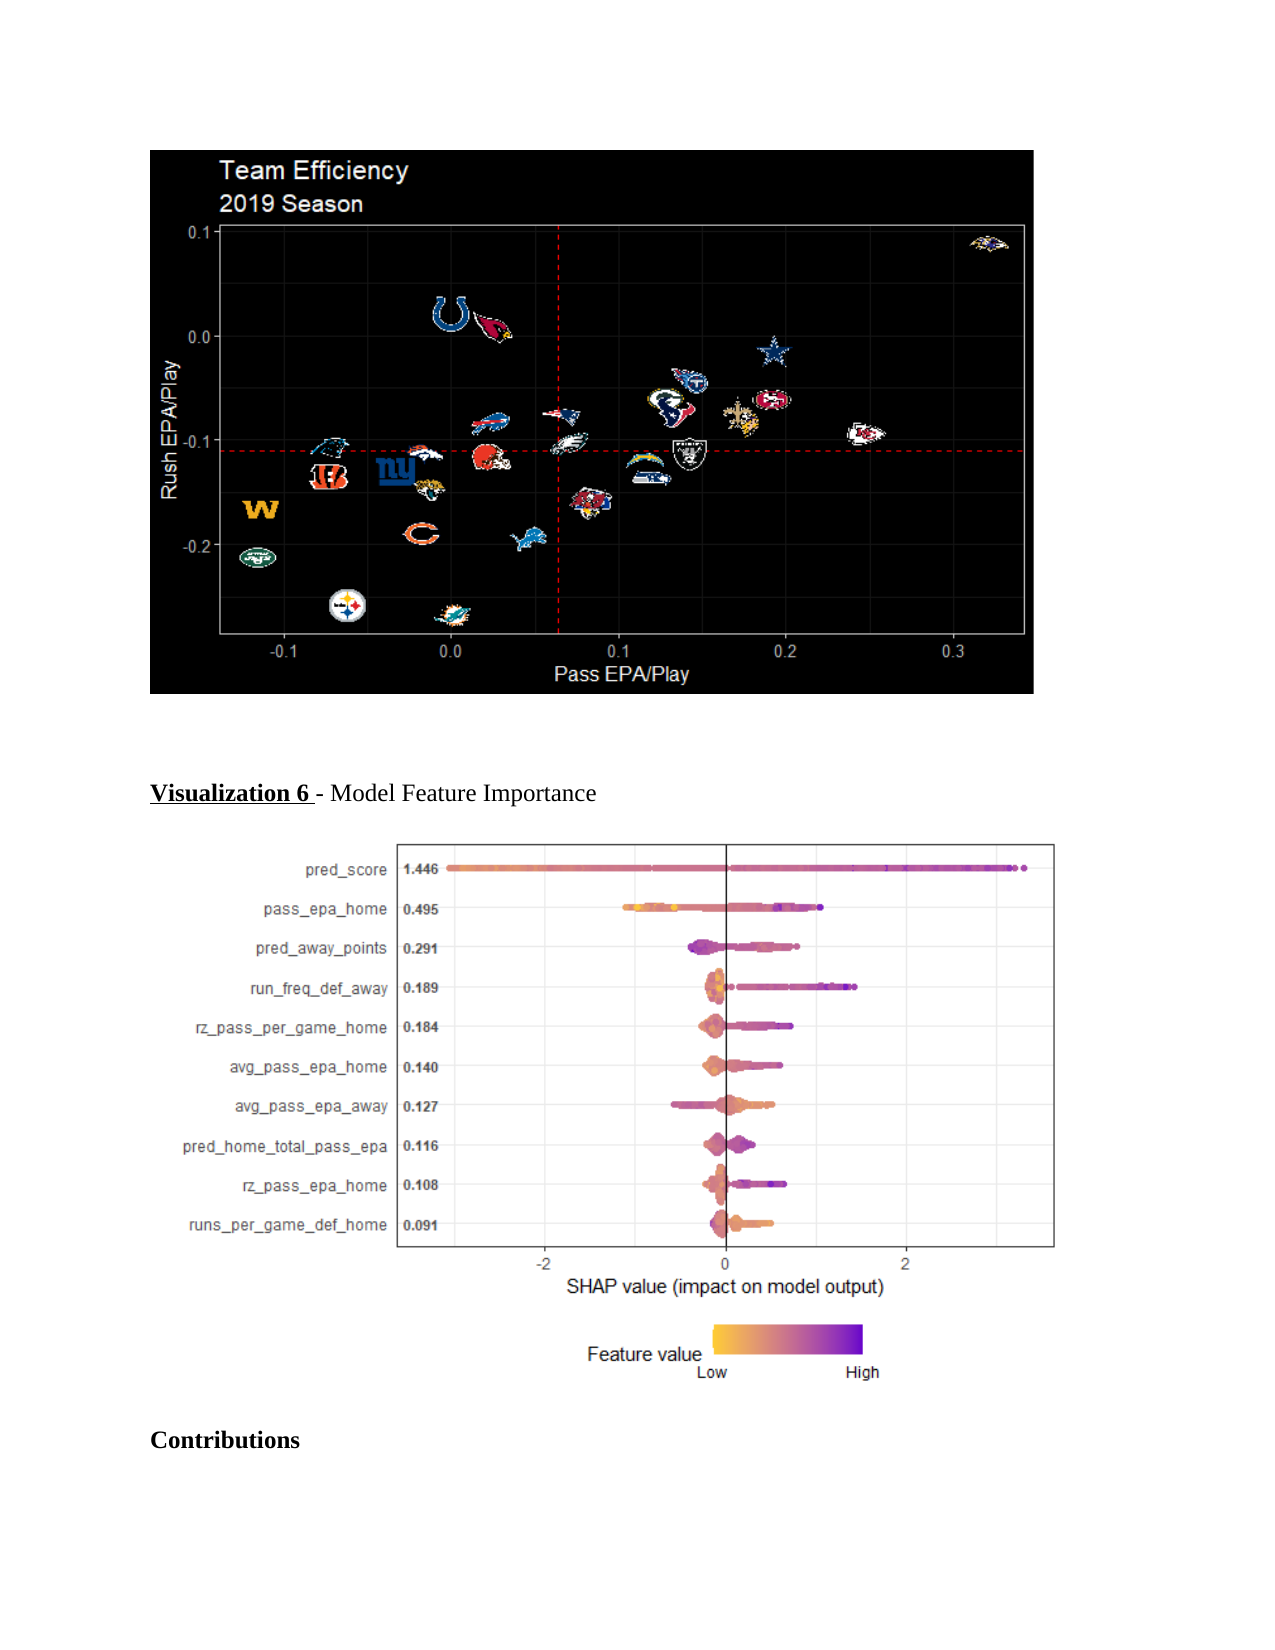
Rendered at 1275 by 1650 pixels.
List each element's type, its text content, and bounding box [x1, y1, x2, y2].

picture [150, 835, 1064, 1399]
picture [150, 150, 1034, 694]
text Visualization 6 - Model Feature Importance [150, 778, 1125, 807]
text Contributions [150, 1425, 1125, 1454]
